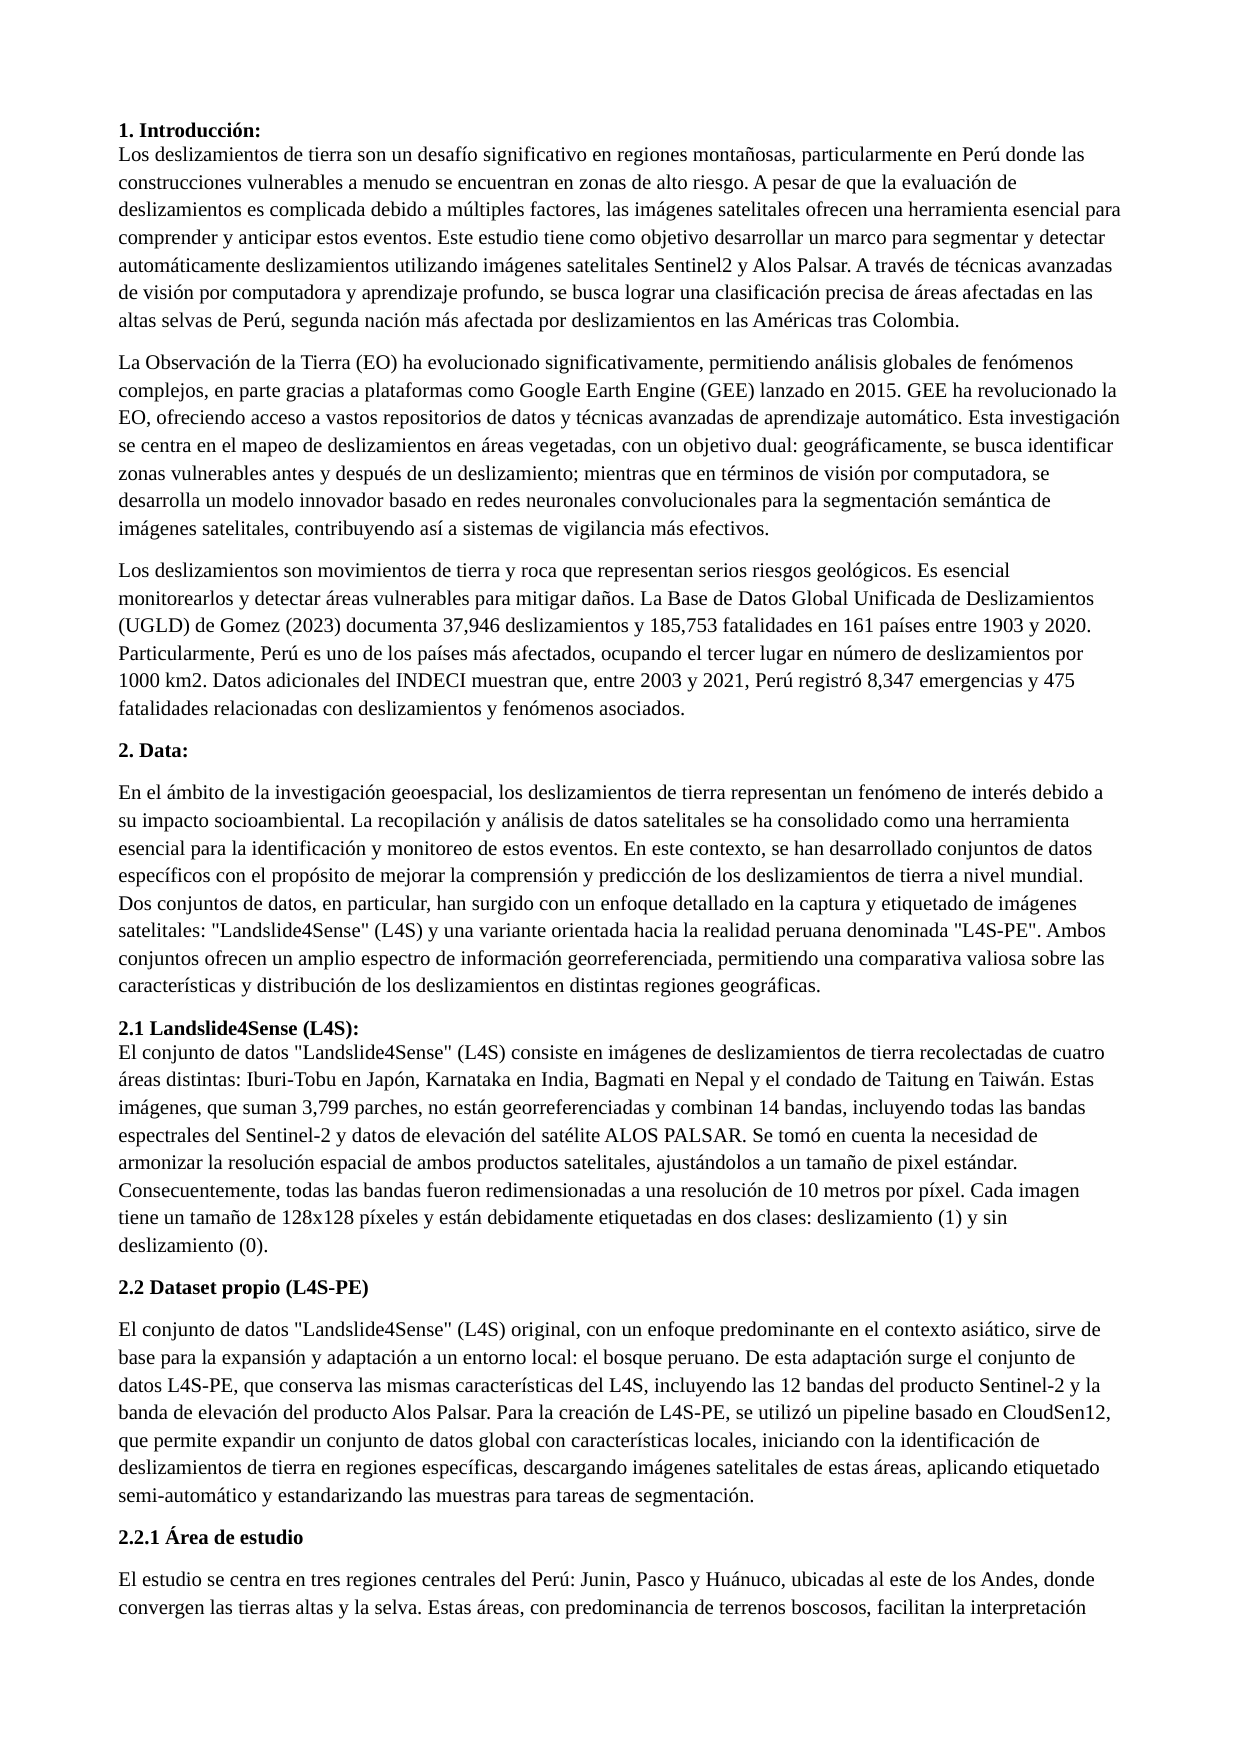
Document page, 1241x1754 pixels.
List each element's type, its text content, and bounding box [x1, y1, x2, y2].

text 1. Introducción: [118, 118, 1122, 142]
text En el ámbito de la investigación geoespacial, los deslizamientos de tierra representan un fenómeno de interés debido a su impacto socioambiental. La recopilación y análisis de datos satelitales se ha consolidado como una herramienta esencial para la identificación y monitoreo de estos eventos. En este contexto, se han desarrollado conjuntos de datos específicos con el propósito de mejorar la comprensión y predicción de los deslizamientos de tierra a nivel mundial. Dos conjuntos de datos, en particular, han surgido con un enfoque detallado en la captura y etiquetado de imágenes satelitales: "Landslide4Sense" (L4S) y una variante orientada hacia la realidad peruana denominada "L4S-PE". Ambos conjuntos ofrecen un amplio espectro de información georreferenciada, permitiendo una comparativa valiosa sobre las características y distribución de los deslizamientos en distintas regiones geográficas. [118, 780, 1122, 997]
text El estudio se centra en tres regiones centrales del Perú: Junin, Pasco y Huánuco, ubicadas al este de los Andes, donde convergen las tierras altas y la selva. Estas áreas, con predominancia de terrenos boscosos, facilitan la interpretación [118, 1567, 1122, 1619]
text El conjunto de datos "Landslide4Sense" (L4S) consiste en imágenes de deslizamientos de tierra recolectadas de cuatro áreas distintas: Iburi-Tobu en Japón, Karnataka en India, Bagmati en Nepal y el condado de Taitung en Taiwán. Estas imágenes, que suman 3,799 parches, no están georreferenciadas y combinan 14 bandas, incluyendo todas las bandas espectrales del Sentinel-2 y datos de elevación del satélite ALOS PALSAR. Se tomó en cuenta la necesidad de armonizar la resolución espacial de ambos productos satelitales, ajustándolos a un tamaño de pixel estándar. Consecuentemente, todas las bandas fueron redimensionadas a una resolución de 10 metros por píxel. Cada imagen tiene un tamaño de 128x128 píxeles y están debidamente etiquetadas en dos clases: deslizamiento (1) y sin deslizamiento (0). [118, 1040, 1122, 1257]
text 2. Data: [118, 738, 1122, 762]
text 2.2 Dataset propio (L4S-PE) [118, 1275, 1122, 1299]
text 2.2.1 Área de estudio [118, 1525, 1122, 1549]
text La Observación de la Tierra (EO) ha evolucionado significativamente, permitiendo análisis globales de fenómenos complejos, en parte gracias a plataformas como Google Earth Engine (GEE) lanzado en 2015. GEE ha revolucionado la EO, ofreciendo acceso a vastos repositorios de datos y técnicas avanzadas de aprendizaje automático. Esta investigación se centra en el mapeo de deslizamientos en áreas vegetadas, con un objetivo dual: geográficamente, se busca identificar zonas vulnerables antes y después de un deslizamiento; mientras que en términos de visión por computadora, se desarrolla un modelo innovador basado en redes neuronales convolucionales para la segmentación semántica de imágenes satelitales, contribuyendo así a sistemas de vigilancia más efectivos. [118, 350, 1122, 540]
text Los deslizamientos son movimientos de tierra y roca que representan serios riesgos geológicos. Es esencial monitorearlos y detectar áreas vulnerables para mitigar daños. La Base de Datos Global Unificada de Deslizamientos (UGLD) de Gomez (2023) documenta 37,946 deslizamientos y 185,753 fatalidades en 161 países entre 1903 y 2020. Particularmente, Perú es uno de los países más afectados, ocupando el tercer lugar en número de deslizamientos por 1000 km2. Datos adicionales del INDECI muestran que, entre 2003 y 2021, Perú registró 8,347 emergencias y 475 fatalidades relacionadas con deslizamientos y fenómenos asociados. [118, 558, 1122, 720]
text El conjunto de datos "Landslide4Sense" (L4S) original, con un enfoque predominante en el contexto asiático, sirve de base para la expansión y adaptación a un entorno local: el bosque peruano. De esta adaptación surge el conjunto de datos L4S-PE, que conserva las mismas características del L4S, incluyendo las 12 bandas del producto Sentinel-2 y la banda de elevación del producto Alos Palsar. Para la creación de L4S-PE, se utilizó un pipeline basado en CloudSen12, que permite expandir un conjunto de datos global con características locales, iniciando con la identificación de deslizamientos de tierra en regiones específicas, descargando imágenes satelitales de estas áreas, aplicando etiquetado semi-automático y estandarizando las muestras para tareas de segmentación. [118, 1317, 1122, 1507]
text Los deslizamientos de tierra son un desafío significativo en regiones montañosas, particularmente en Perú donde las construcciones vulnerables a menudo se encuentran en zonas de alto riesgo. A pesar de que la evaluación de deslizamientos es complicada debido a múltiples factores, las imágenes satelitales ofrecen una herramienta esencial para comprender y anticipar estos eventos. Este estudio tiene como objetivo desarrollar un marco para segmentar y detectar automáticamente deslizamientos utilizando imágenes satelitales Sentinel2 y Alos Palsar. A través de técnicas avanzadas de visión por computadora y aprendizaje profundo, se busca lograr una clasificación precisa de áreas afectadas en las altas selvas de Perú, segunda nación más afectada por deslizamientos en las Américas tras Colombia. [118, 142, 1122, 332]
text 2.1 Landslide4Sense (L4S): [118, 1016, 1122, 1040]
